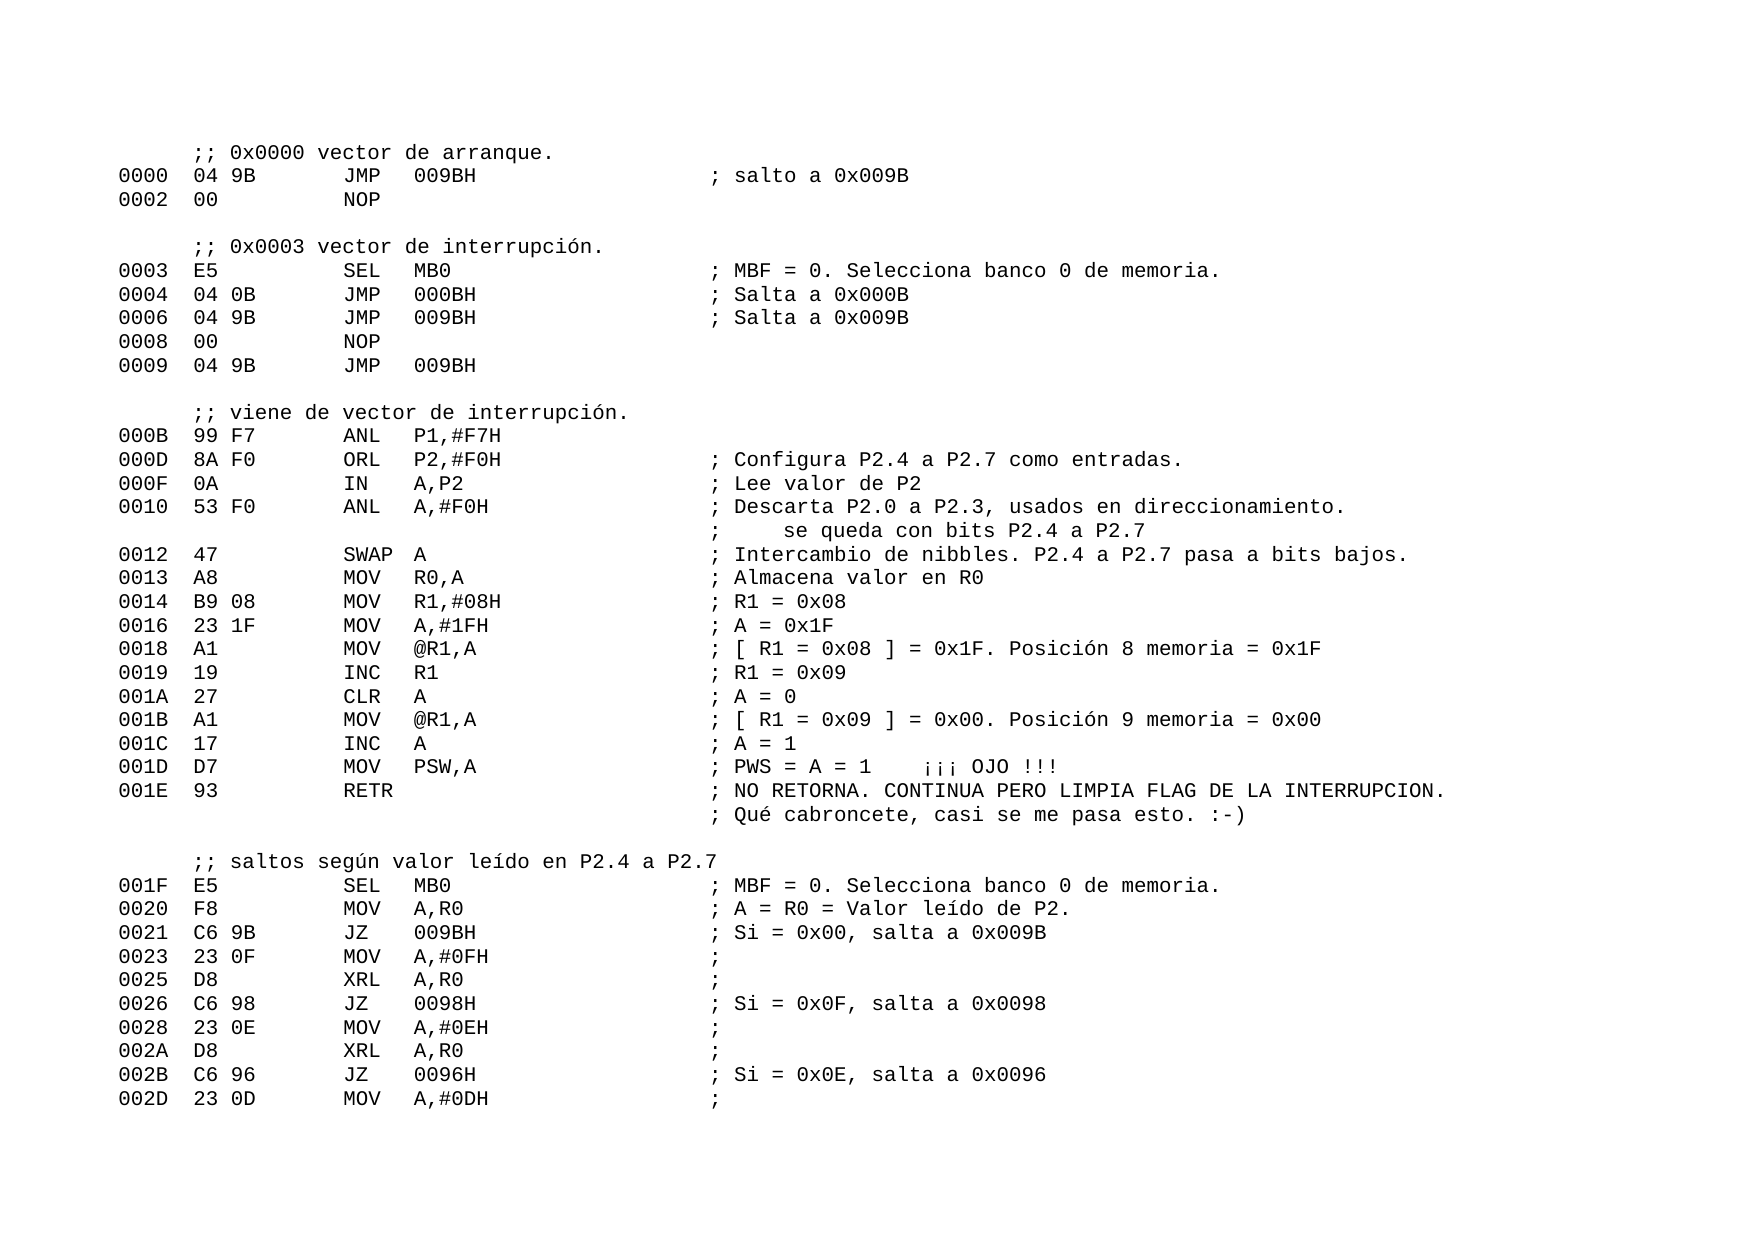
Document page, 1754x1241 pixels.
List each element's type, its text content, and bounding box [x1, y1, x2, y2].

text ; se queda con bits P2.4 a P2.7 [118, 520, 1636, 544]
text 0018 A1 MOV @R1,A ; [ R1 = 0x08 ] = 0x1F. Posición 8 memoria = 0x1F [118, 638, 1636, 662]
text 001C 17 INC A ; A = 1 [118, 733, 1636, 757]
text ;; viene de vector de interrupción. [118, 402, 1636, 426]
text 001E 93 RETR ; NO RETORNA. CONTINUA PERO LIMPIA FLAG DE LA INTERRUPCION. [118, 780, 1636, 804]
text ;; 0x0003 vector de interrupción. [118, 236, 1636, 260]
text 0028 23 0E MOV A,#0EH ; [118, 1017, 1636, 1040]
text 0021 C6 9B JZ 009BH ; Si = 0x00, salta a 0x009B [118, 922, 1636, 946]
text 0025 D8 XRL A,R0 ; [118, 969, 1636, 993]
text ;; saltos según valor leído en P2.4 a P2.7 [118, 851, 1636, 875]
text 000F 0A IN A,P2 ; Lee valor de P2 [118, 473, 1636, 496]
text 0008 00 NOP [118, 331, 1636, 354]
text 0016 23 1F MOV A,#1FH ; A = 0x1F [118, 615, 1636, 638]
text ;; 0x0000 vector de arranque. [118, 142, 1636, 165]
text 0019 19 INC R1 ; R1 = 0x09 [118, 662, 1636, 686]
text 0009 04 9B JMP 009BH [118, 354, 1636, 378]
text 0000 04 9B JMP 009BH ; salto a 0x009B [118, 165, 1636, 189]
text 0012 47 SWAP A ; Intercambio de nibbles. P2.4 a P2.7 pasa a bits bajos. [118, 544, 1636, 567]
text 0013 A8 MOV R0,A ; Almacena valor en R0 [118, 567, 1636, 591]
text 001A 27 CLR A ; A = 0 [118, 686, 1636, 709]
text 002D 23 0D MOV A,#0DH ; [118, 1088, 1636, 1111]
text 0006 04 9B JMP 009BH ; Salta a 0x009B [118, 307, 1636, 331]
text 002A D8 XRL A,R0 ; [118, 1040, 1636, 1064]
text 0004 04 0B JMP 000BH ; Salta a 0x000B [118, 284, 1636, 307]
text 0002 00 NOP [118, 189, 1636, 213]
text 0020 F8 MOV A,R0 ; A = R0 = Valor leído de P2. [118, 898, 1636, 922]
text 001B A1 MOV @R1,A ; [ R1 = 0x09 ] = 0x00. Posición 9 memoria = 0x00 [118, 709, 1636, 733]
text 001F E5 SEL MB0 ; MBF = 0. Selecciona banco 0 de memoria. [118, 875, 1636, 898]
text 000D 8A F0 ORL P2,#F0H ; Configura P2.4 a P2.7 como entradas. [118, 449, 1636, 473]
text 0014 B9 08 MOV R1,#08H ; R1 = 0x08 [118, 591, 1636, 615]
text 002B C6 96 JZ 0096H ; Si = 0x0E, salta a 0x0096 [118, 1064, 1636, 1088]
text 0003 E5 SEL MB0 ; MBF = 0. Selecciona banco 0 de memoria. [118, 260, 1636, 284]
text 000B 99 F7 ANL P1,#F7H [118, 426, 1636, 449]
text 0010 53 F0 ANL A,#F0H ; Descarta P2.0 a P2.3, usados en direccionamiento. [118, 496, 1636, 520]
text 001D D7 MOV PSW,A ; PWS = A = 1 ¡¡¡ OJO !!! [118, 757, 1636, 780]
text ; Qué cabroncete, casi se me pasa esto. :-) [118, 804, 1636, 827]
text 0023 23 0F MOV A,#0FH ; [118, 946, 1636, 969]
text 0026 C6 98 JZ 0098H ; Si = 0x0F, salta a 0x0098 [118, 993, 1636, 1017]
